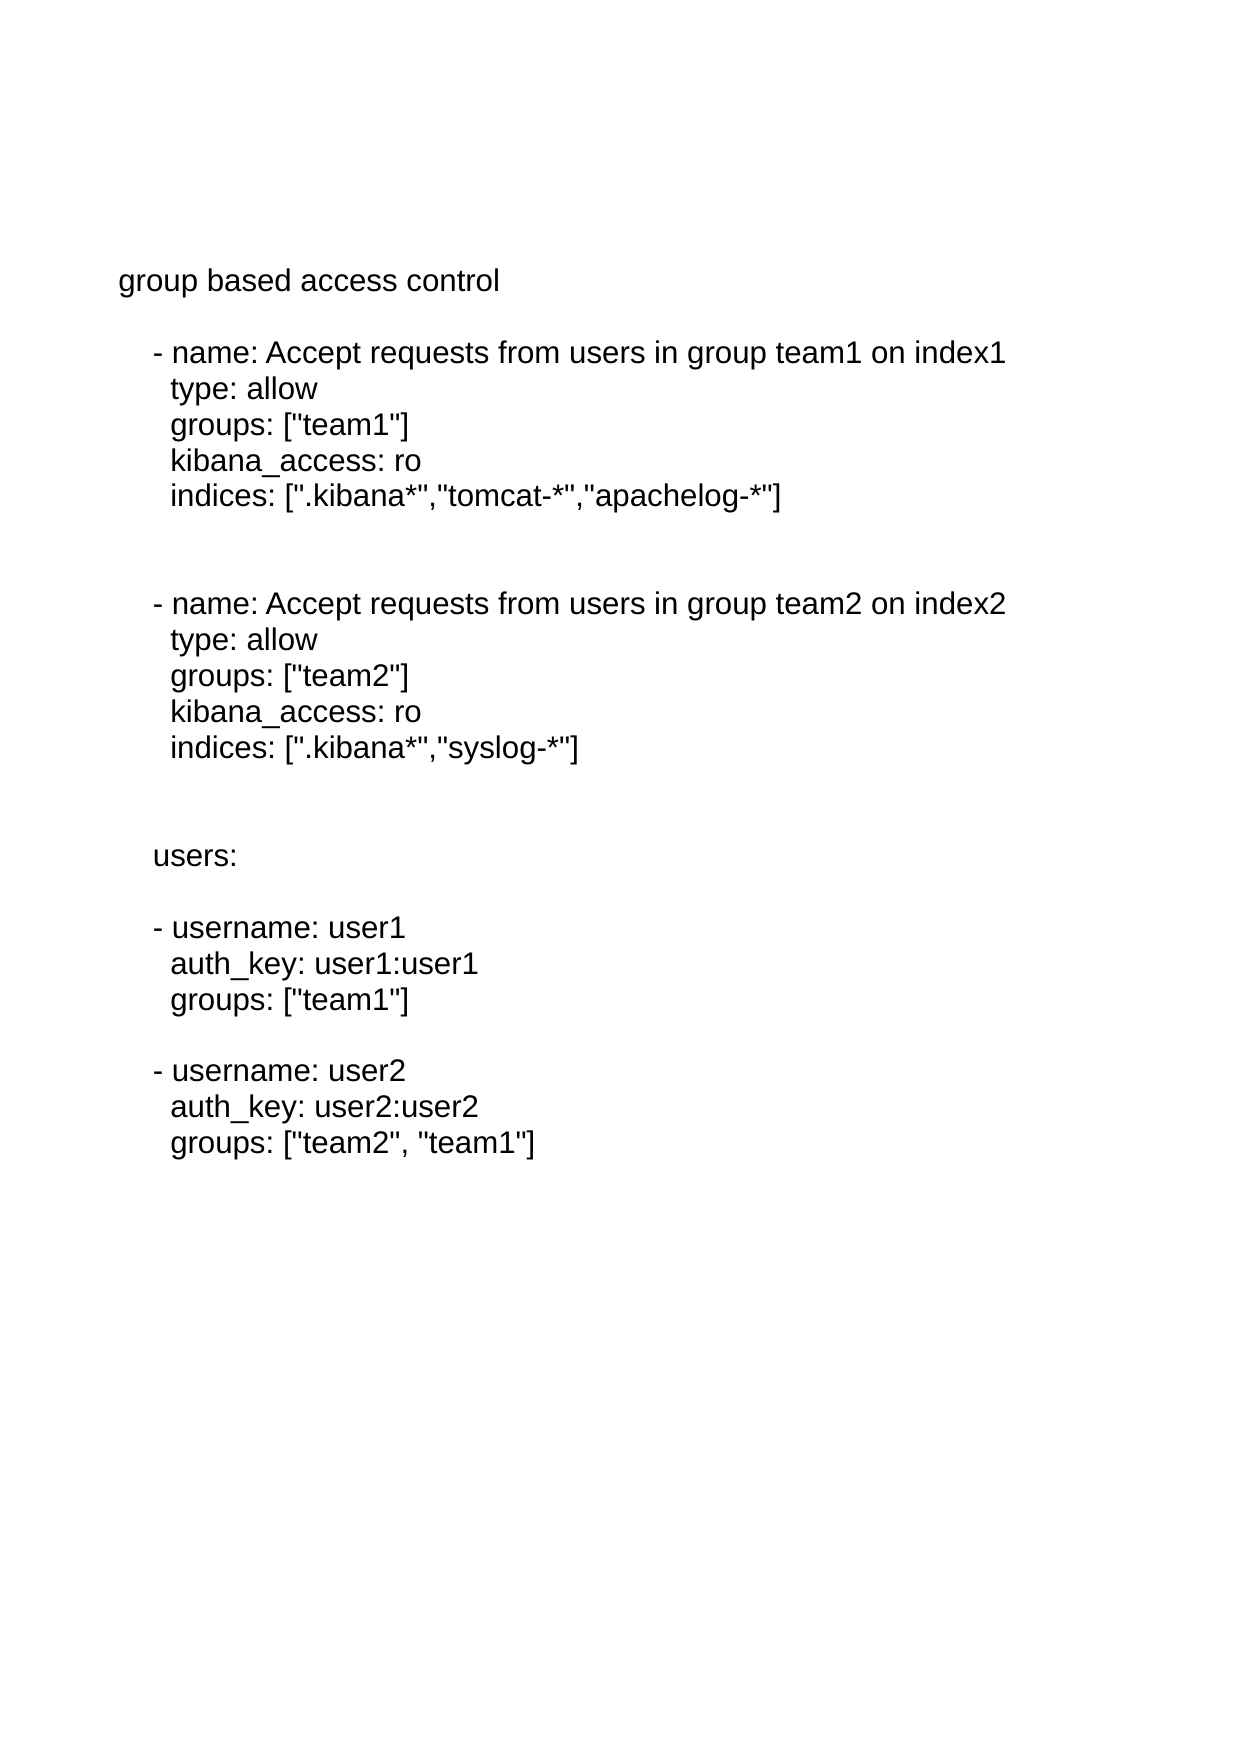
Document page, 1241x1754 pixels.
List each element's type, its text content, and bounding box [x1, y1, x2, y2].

text auth_key: user2:user2 [118, 1088, 1122, 1124]
text auth_key: user1:user1 [118, 945, 1122, 981]
text group based access control [118, 262, 1122, 298]
text groups: ["team2", "team1"] [118, 1124, 1122, 1160]
text indices: [".kibana*","syslog-*"] [118, 729, 1122, 765]
text users: [118, 837, 1122, 873]
text kibana_access: ro [118, 442, 1122, 477]
text groups: ["team1"] [118, 981, 1122, 1017]
text type: allow [118, 621, 1122, 657]
text - name: Accept requests from users in group team2 on index2 [118, 585, 1122, 621]
text indices: [".kibana*","tomcat-*","apachelog-*"] [118, 477, 1122, 513]
text - name: Accept requests from users in group team1 on index1 [118, 334, 1122, 370]
text type: allow [118, 370, 1122, 406]
text kibana_access: ro [118, 693, 1122, 729]
text groups: ["team1"] [118, 406, 1122, 442]
text groups: ["team2"] [118, 657, 1122, 693]
text - username: user1 [118, 909, 1122, 945]
text - username: user2 [118, 1052, 1122, 1088]
